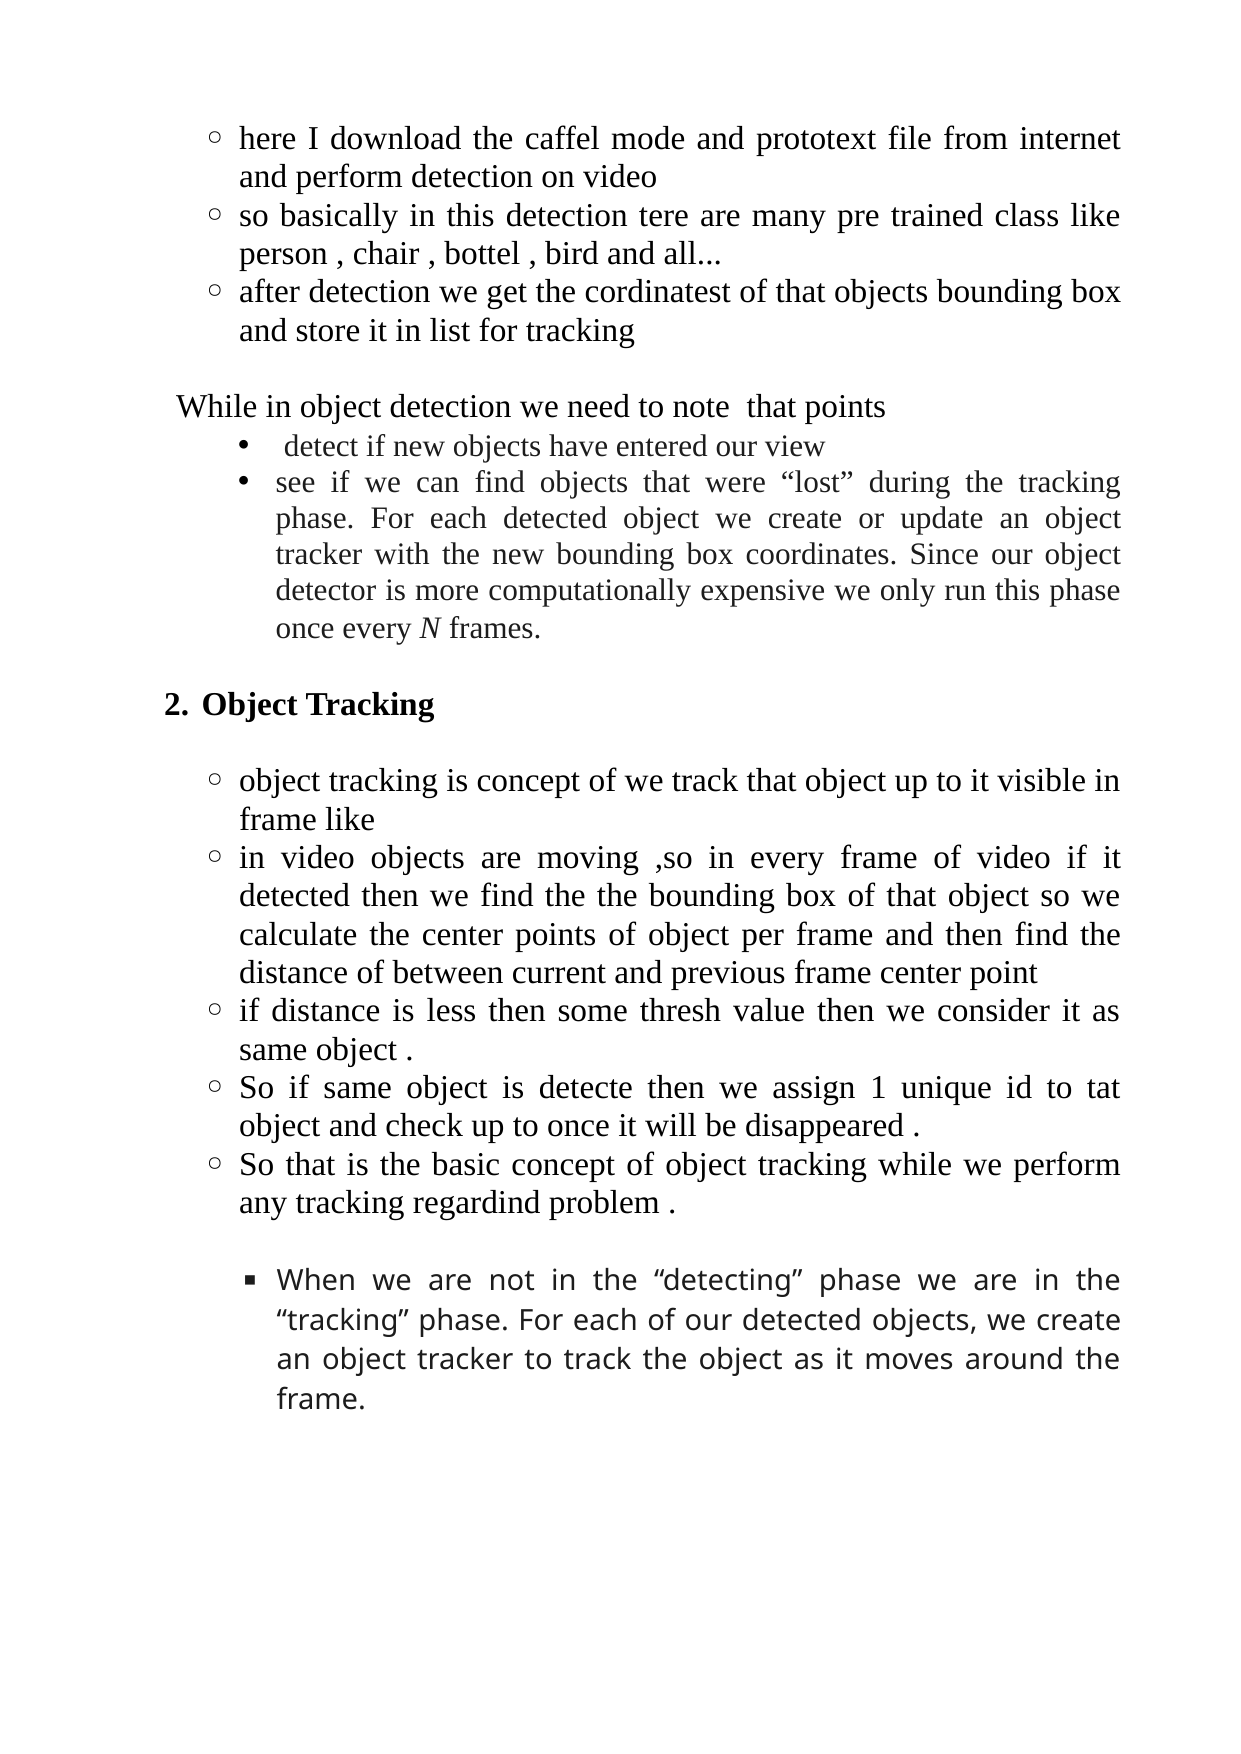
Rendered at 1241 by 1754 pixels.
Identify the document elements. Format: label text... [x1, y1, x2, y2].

list So that is the basic concept of object tracking while we perform any tracking regardind problem . [201, 1144, 1122, 1221]
list here I download the caffel mode and prototext file from internet and perform detection on video [201, 118, 1122, 195]
list So if same object is detecte then we assign 1 unique id to tat object and check up to once it will be disappeared . [201, 1067, 1122, 1144]
list object tracking is concept of we track that object up to it visible in frame like [201, 761, 1122, 837]
list after detection we get the cordinatest of that objects bounding box and store it in list for tracking [201, 271, 1122, 348]
list see if we can find objects that were “lost” during the tracking phase. For each detected object we create or update an object tracker with the new bounding box coordinates. Since our object detector is more computationally expensive we only run this phase once every N frames. [238, 463, 1122, 646]
list detect if new objects have entered our view [238, 425, 1122, 463]
list so basically in this detection tere are many pre trained class like person , chair , bottel , bird and all... [201, 195, 1122, 271]
list Object Tracking [164, 684, 1122, 722]
list in video objects are moving ,so in every frame of video if it detected then we find the the bounding box of that object so we calculate the center points of object per frame and then find the distance of between current and previous frame center point [201, 837, 1122, 991]
list if distance is less then some thresh value then we consider it as same object . [201, 991, 1122, 1067]
text While in object detection we need to note that points [118, 386, 1122, 425]
list When we are not in the “detecting” phase we are in the “tracking” phase. For each of our detected objects, we create an object tracker to track the object as it moves around the frame. [239, 1259, 1122, 1418]
